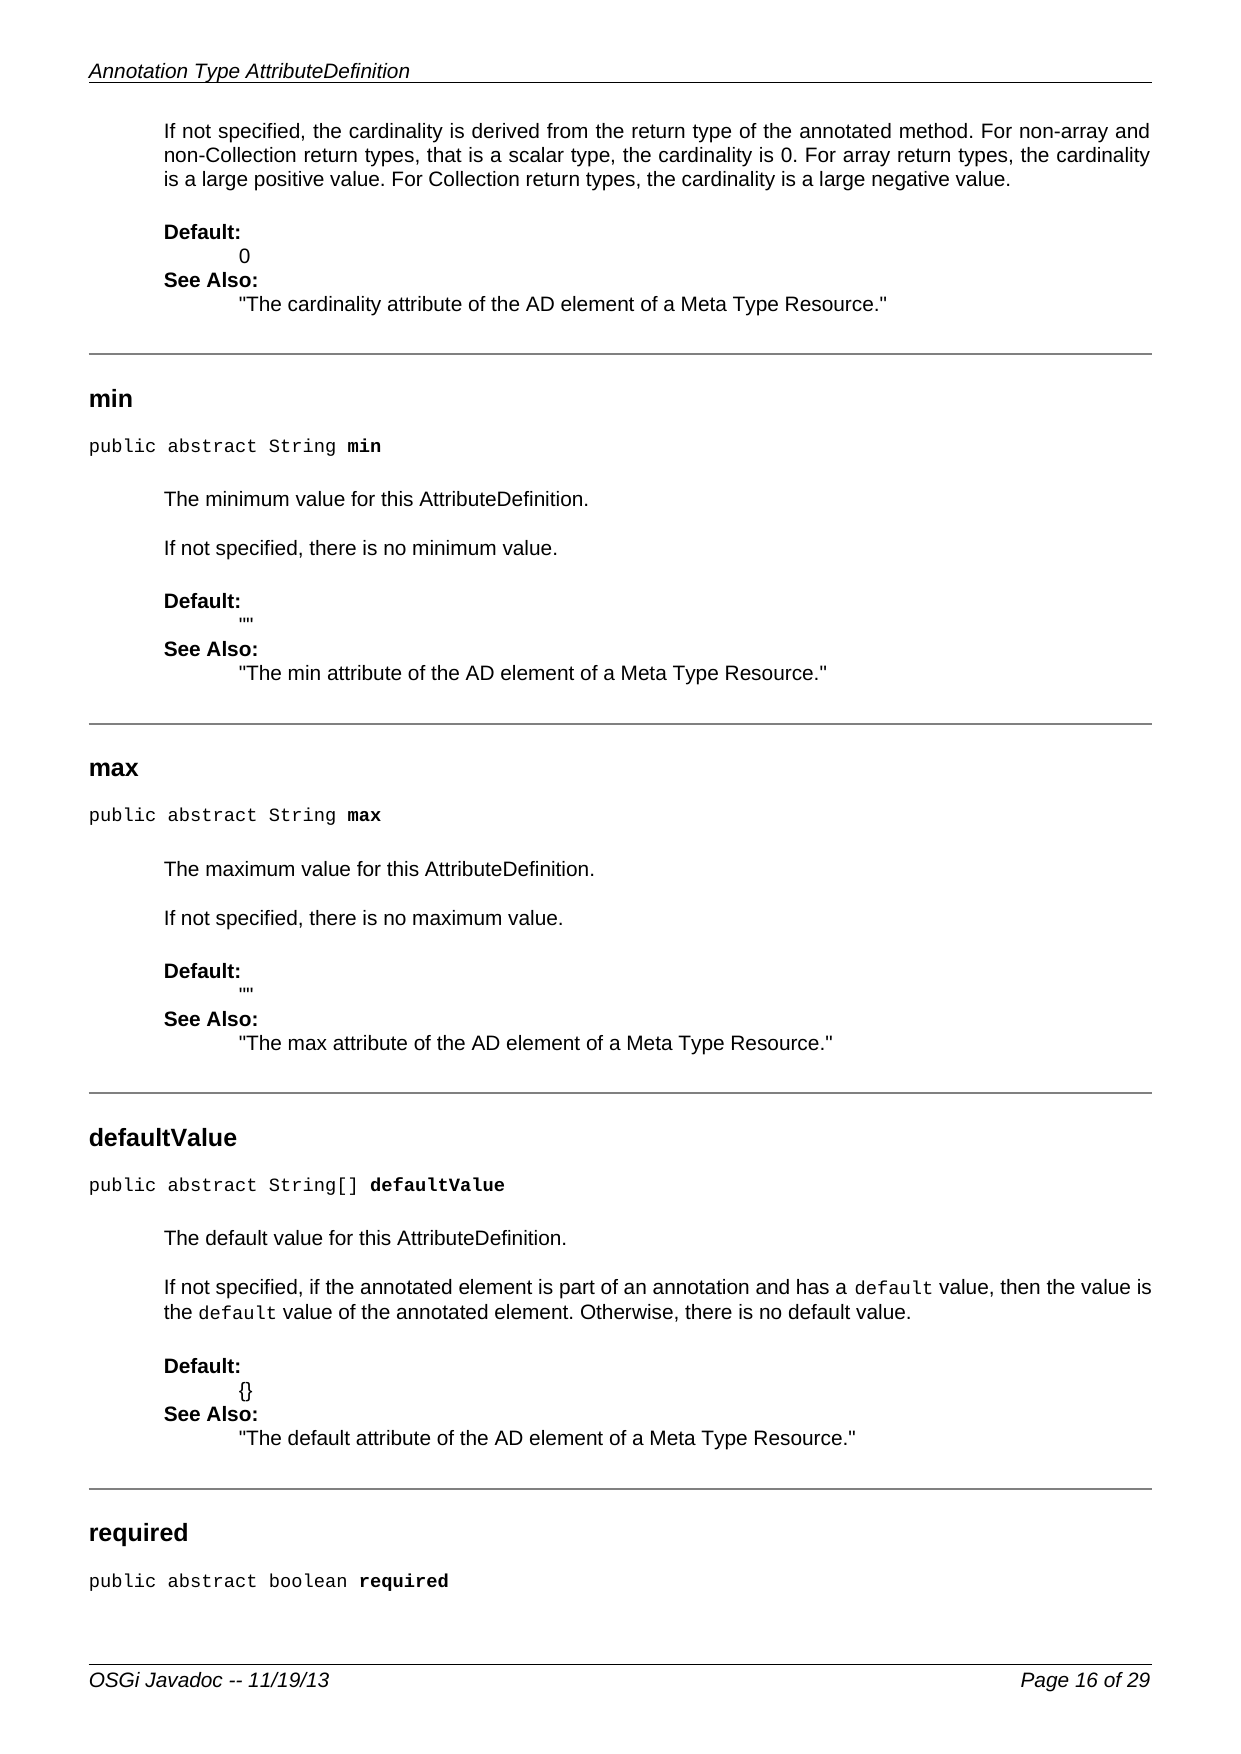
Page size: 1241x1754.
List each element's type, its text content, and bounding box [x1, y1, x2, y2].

subtitle defaultValue [88, 1122, 1152, 1151]
text public abstract String[] defaultValue [88, 1175, 1152, 1197]
text {} [238, 1378, 1152, 1402]
text See Also: [163, 267, 1152, 291]
text Default: [163, 958, 1152, 982]
text If not specified, there is no minimum value. [163, 536, 1152, 560]
text "" [238, 982, 1152, 1006]
text "The max attribute of the AD element of a Meta Type Resource." [238, 1030, 1152, 1054]
text Default: [163, 1354, 1152, 1378]
text See Also: [163, 1402, 1152, 1426]
text See Also: [163, 637, 1152, 661]
text Default: [163, 589, 1152, 613]
text See Also: [163, 1006, 1152, 1030]
text If not specified, the cardinality is derived from the return type of the annotated method. For non-array and non-Collection return types, that is a scalar type, the cardinality is 0. For array return types, the cardinality is a large positive value. For Collection return types, the cardinality is a large negative value. [163, 118, 1152, 190]
text public abstract boolean required [88, 1571, 1152, 1593]
subtitle required [88, 1518, 1152, 1547]
text 0 [238, 243, 1152, 267]
text The maximum value for this AttributeDefinition. [163, 856, 1152, 880]
text public abstract String max [88, 806, 1152, 827]
subtitle min [88, 383, 1152, 412]
subtitle max [88, 753, 1152, 782]
text Default: [163, 219, 1152, 243]
text "The min attribute of the AD element of a Meta Type Resource." [238, 661, 1152, 685]
text "The cardinality attribute of the AD element of a Meta Type Resource." [238, 291, 1152, 315]
text If not specified, there is no maximum value. [163, 905, 1152, 929]
text "" [238, 613, 1152, 637]
text The minimum value for this AttributeDefinition. [163, 487, 1152, 511]
text "The default attribute of the AD element of a Meta Type Resource." [238, 1426, 1152, 1450]
text public abstract String min [88, 436, 1152, 458]
text If not specified, if the annotated element is part of an annotation and has a default value, then the value is the default value of the annotated element. Otherwise, there is no default value. [163, 1275, 1152, 1325]
text The default value for this AttributeDefinition. [163, 1226, 1152, 1250]
